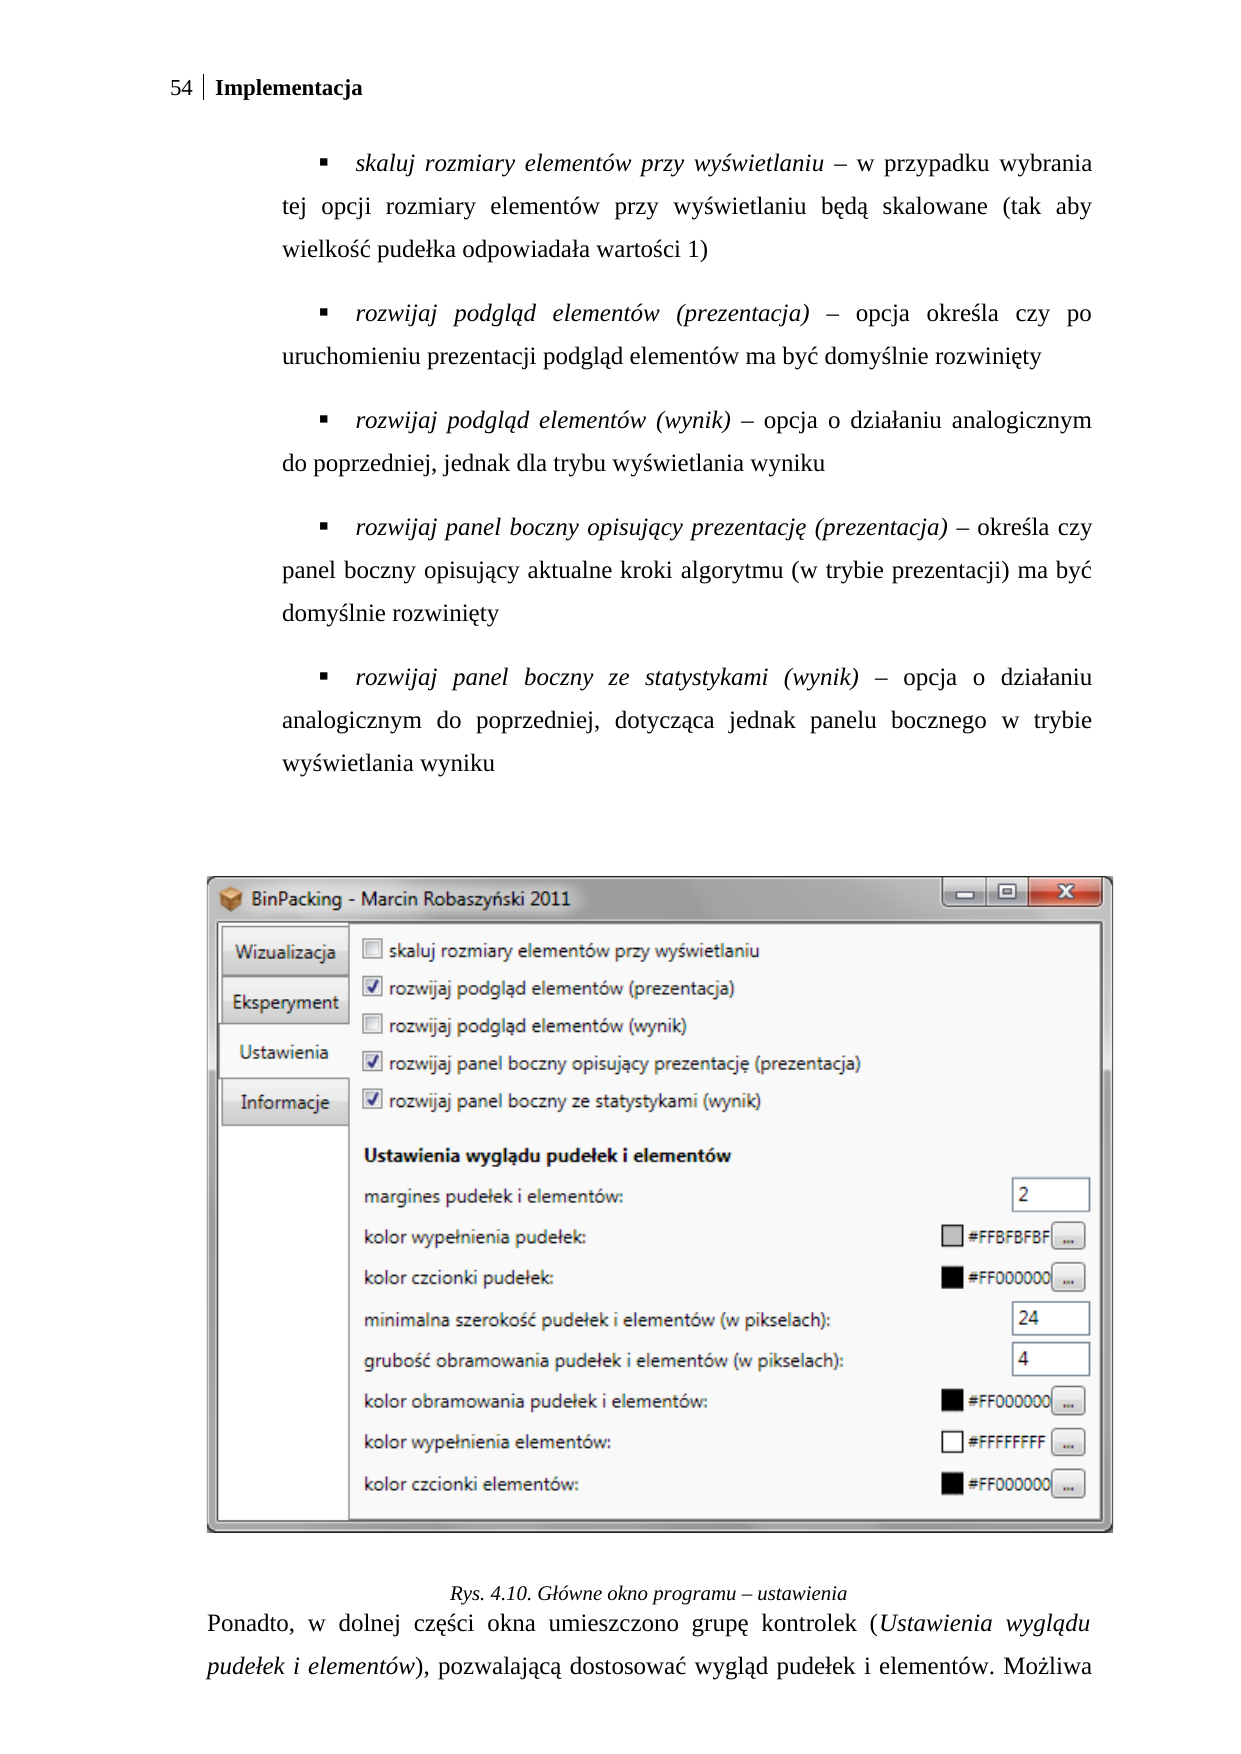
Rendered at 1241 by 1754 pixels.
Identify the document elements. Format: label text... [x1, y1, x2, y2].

text Rys. 4.10. Główne okno programu – ustawienia [207, 1581, 1092, 1604]
list rozwijaj panel boczny ze statystykami (wynik) – opcja o działaniu analogicznym do poprzedniej, dotycząca jednak panelu bocznego w trybie wyświetlania wyniku [244, 662, 1092, 777]
list skaluj rozmiary elementów przy wyświetlaniu – w przypadku wybrania tej opcji rozmiary elementów przy wyświetlaniu będą skalowane (tak aby wielkość pudełka odpowiadała wartości 1) [244, 148, 1092, 263]
list rozwijaj podgląd elementów (wynik) – opcja o działaniu analogicznym do poprzedniej, jednak dla trybu wyświetlania wyniku [244, 405, 1092, 477]
text Ponadto, w dolnej części okna umieszczono grupę kontrolek (Ustawienia wyglądu pudełek i elementów), pozwalającą dostosować wygląd pudełek i elementów. Możliwa [207, 1608, 1092, 1680]
list rozwijaj panel boczny opisujący prezentację (prezentacja) – określa czy panel boczny opisujący aktualne kroki algorytmu (w trybie prezentacji) ma być domyślnie rozwinięty [244, 512, 1092, 627]
list rozwijaj podgląd elementów (prezentacja) – opcja określa czy po uruchomieniu prezentacji podgląd elementów ma być domyślnie rozwinięty [244, 298, 1092, 370]
